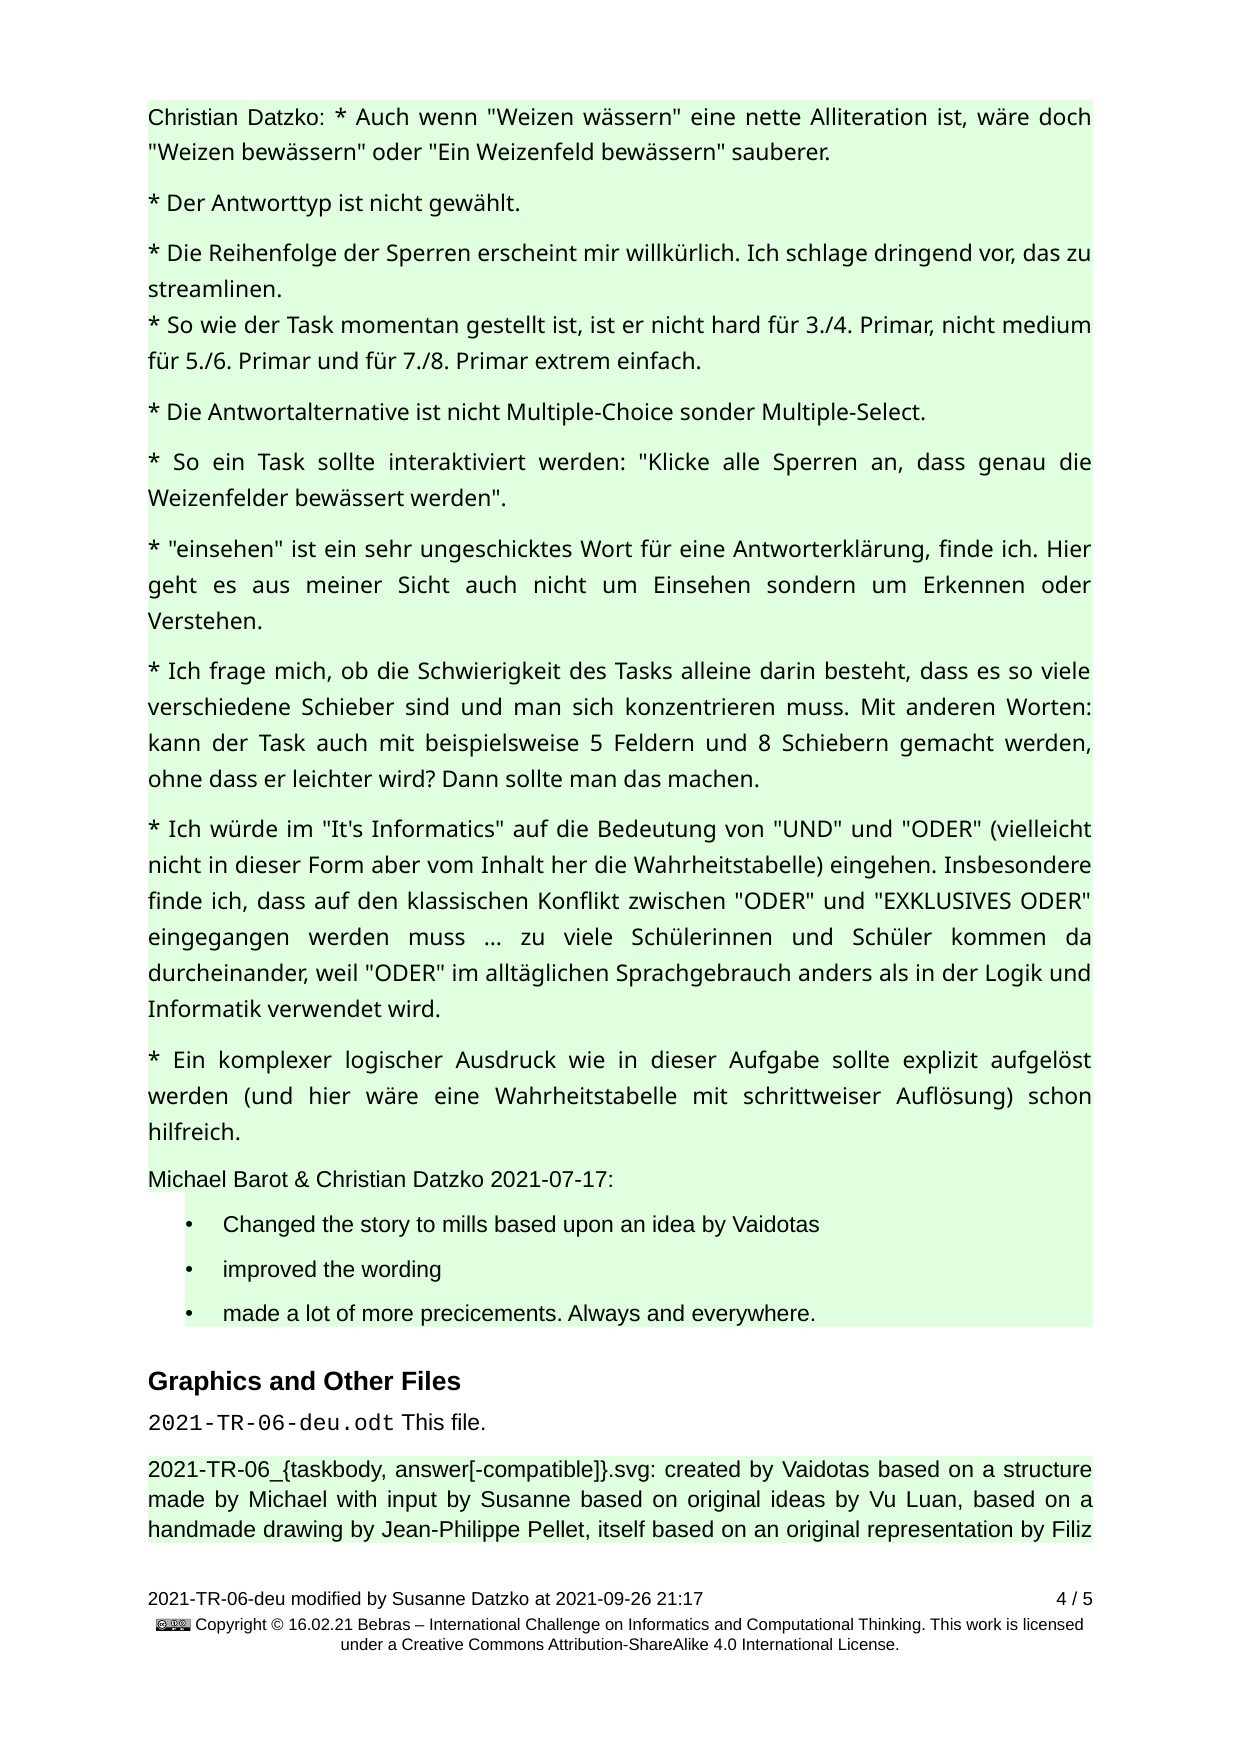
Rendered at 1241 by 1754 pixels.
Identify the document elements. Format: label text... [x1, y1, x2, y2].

text * Die Antwortalternative ist nicht Multiple-Choice sonder Multiple-Select. [148, 396, 1093, 427]
text Christian Datzko: * Auch wenn "Weizen wässern" eine nette Alliteration ist, wäre doch "Weizen bewässern" oder "Ein Weizenfeld bewässern" sauberer. [148, 100, 1093, 168]
text * Ich würde im "It's Informatics" auf die Bedeutung von "UND" und "ODER" (vielleicht nicht in dieser Form aber vom Inhalt her die Wahrheitstabelle) eingehen. Insbesondere finde ich, dass auf den klassischen Konflikt zwischen "ODER" und "EXKLUSIVES ODER" eingegangen werden muss … zu viele Schülerinnen und Schüler kommen da durcheinander, weil "ODER" im alltäglichen Sprachgebrauch anders als in der Logik und Informatik verwendet wird. [148, 813, 1093, 1024]
text * Ich frage mich, ob die Schwierigkeit des Tasks alleine darin besteht, dass es so viele verschiedene Schieber sind und man sich konzentrieren muss. Mit anderen Worten: kann der Task auch mit beispielsweise 5 Feldern und 8 Schiebern gemacht werden, ohne dass er leichter wird? Dann sollte man das machen. [148, 655, 1093, 794]
list Changed the story to mills based upon an idea by Vaidotas [185, 1211, 1093, 1237]
text Michael Barot & Christian Datzko 2021-07-17: [148, 1166, 1093, 1192]
text 2021-TR-06_{taskbody, answer[-compatible]}.svg: created by Vaidotas based on a structure made by Michael with input by Susanne based on original ideas by Vu Luan, based on a handmade drawing by Jean-Philippe Pellet, itself based on an original representation by Filiz [148, 1456, 1093, 1543]
text * So ein Task sollte interaktiviert werden: "Klicke alle Sperren an, dass genau die Weizenfelder bewässert werden". [148, 446, 1093, 513]
text * Der Antworttyp ist nicht gewählt. [148, 187, 1093, 218]
subtitle Graphics and Other Files [148, 1366, 1093, 1396]
text * Die Reihenfolge der Sperren erscheint mir willkürlich. Ich schlage dringend vor, das zu streamlinen. * So wie der Task momentan gestellt ist, ist er nicht hard für 3./4. Primar, nicht medium für 5./6. Primar und für 7./8. Primar extrem einfach. [148, 237, 1093, 376]
list improved the wording [185, 1256, 1093, 1282]
text * "einsehen" ist ein sehr ungeschicktes Wort für eine Antworterklärung, finde ich. Hier geht es aus meiner Sicht auch nicht um Einsehen sondern um Erkennen oder Verstehen. [148, 533, 1093, 636]
text 2021-TR-06-deu.odt This file. [148, 1409, 1093, 1437]
list made a lot of more precicements. Always and everywhere. [185, 1300, 1093, 1327]
text * Ein komplexer logischer Ausdruck wie in dieser Aufgabe sollte explizit aufgelöst werden (und hier wäre eine Wahrheitstabelle mit schrittweiser Auflösung) schon hilfreich. [148, 1044, 1093, 1147]
